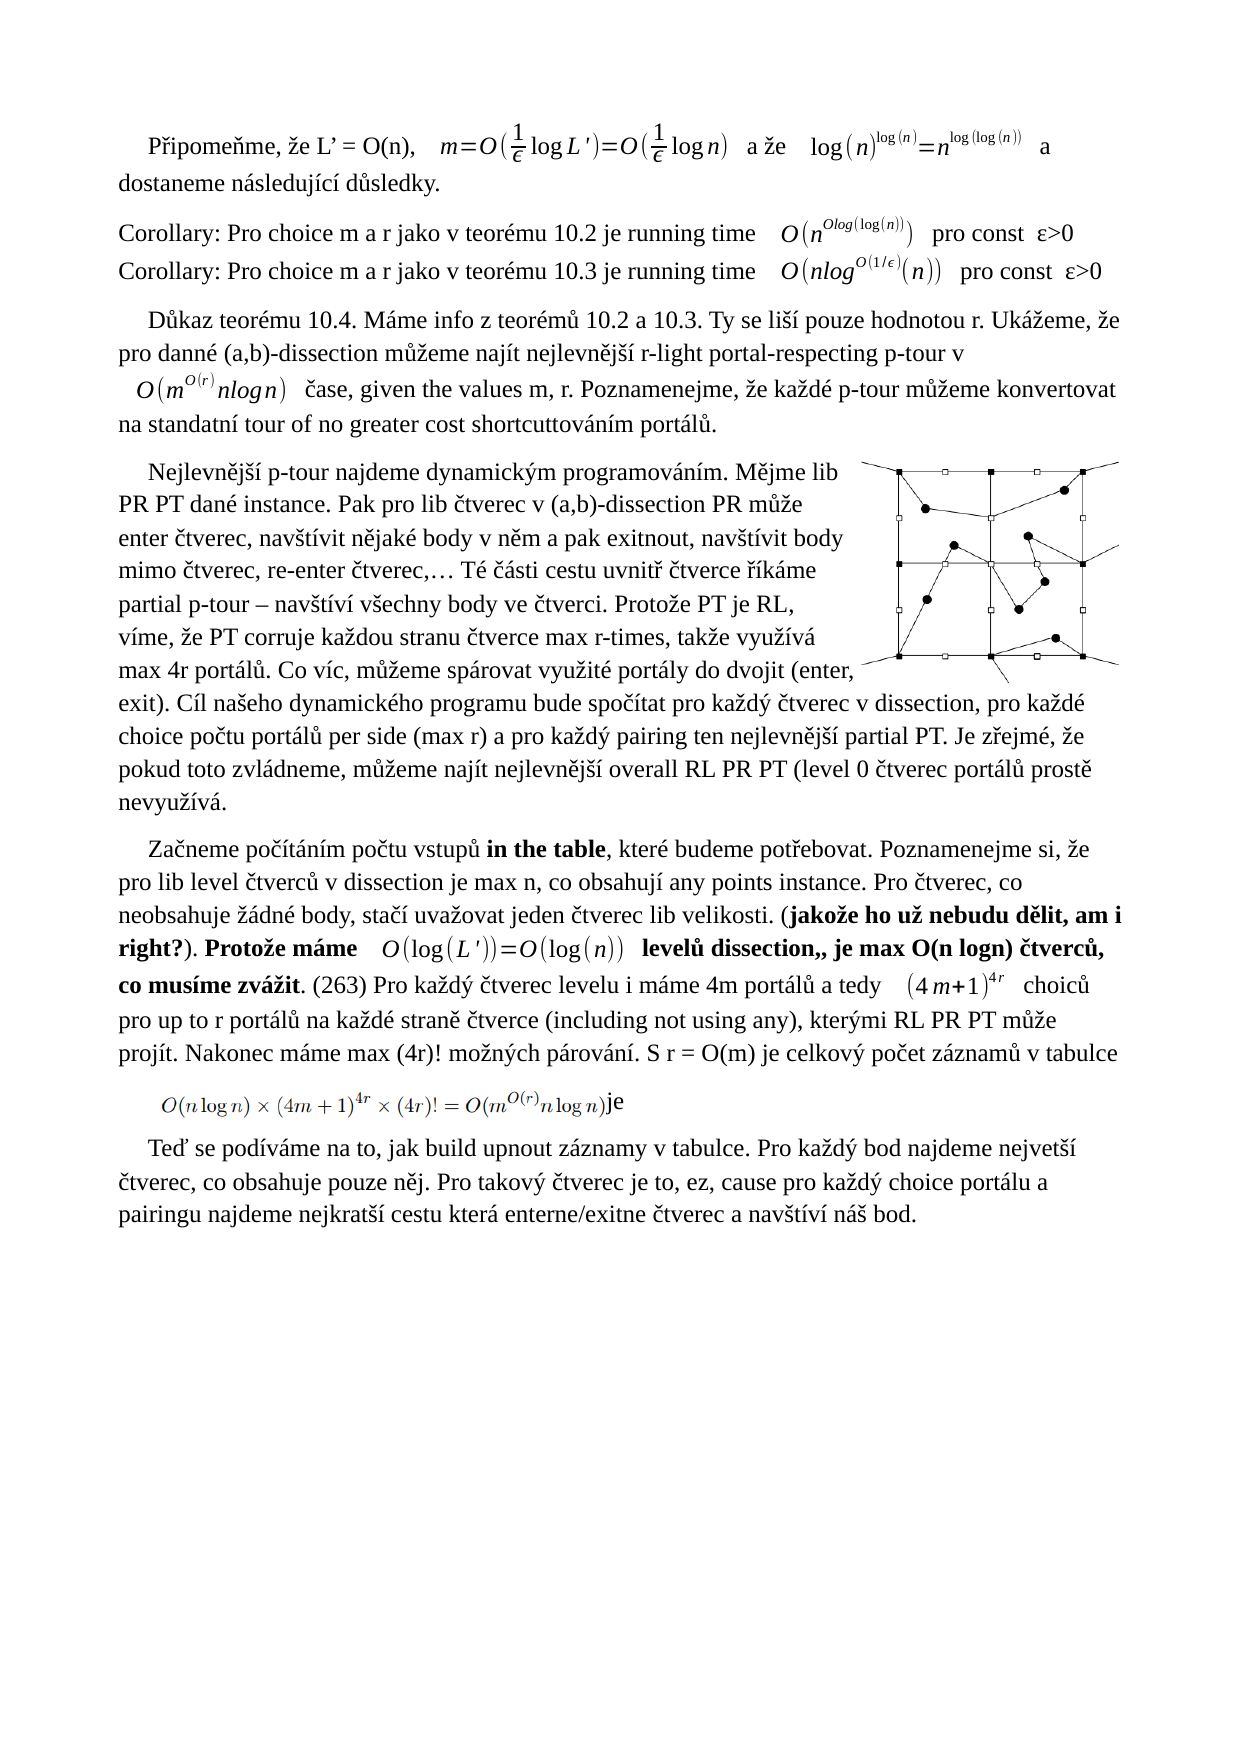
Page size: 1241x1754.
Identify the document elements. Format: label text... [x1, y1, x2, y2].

text Teď se podíváme na to, jak build upnout záznamy v tabulce. Pro každý bod najdeme nejvetší čtverec, co obsahuje pouze něj. Pro takový čtverec je to, ez, cause pro každý choice portálu a pairingu najdeme nejkratší cestu která enterne/exitne čtverec a navštíví náš bod. [118, 1133, 1122, 1228]
text Nejlevnější p-tour najdeme dynamickým programováním. Mějme lib PR PT dané instance. Pak pro lib čtverec v (a,b)-dissection PR může enter čtverec, navštívit nějaké body v něm a pak exitnout, navštívit body mimo čtverec, re-enter čtverec,… Té části cestu uvnitř čtverce říkáme partial p-tour – navštíví všechny body ve čtverci. Protože PT je RL, víme, že PT corruje každou stranu čtverce max r-times, takže využívá max 4r portálů. Co víc, můžeme spárovat využité portály do dvojit (enter, exit). Cíl našeho dynamického programu bude spočítat pro každý čtverec v dissection, pro každé choice počtu portálů per side (max r) a pro každý pairing ten nejlevnější partial PT. Je zřejmé, že pokud toto zvládneme, můžeme najít nejlevnější overall RL PR PT (level 0 čtverec portálů prostě nevyužívá. [118, 457, 1122, 816]
picture [161, 1087, 606, 1121]
text Připomeňme, že L’ = O(n), a že a dostaneme následující důsledky. [118, 118, 1122, 197]
text Corollary: Pro choice m a r jako v teorému 10.2 je running time pro const ε>0 Corollary: Pro choice m a r jako v teorému 10.3 je running time pro const ε>0 [118, 216, 1122, 286]
text je [148, 1086, 1122, 1115]
text Důkaz teorému 10.4. Máme info z teorémů 10.2 a 10.3. Ty se liší pouze hodnotou r. Ukážeme, že pro danné (a,b)-dissection můžeme najít nejlevnější r-light portal-respecting p-tour v čase, given the values m, r. Poznamenejme, že každé p-tour můžeme konvertovat na standatní tour of no greater cost shortcuttováním portálů. [118, 305, 1122, 438]
text Začneme počítáním počtu vstupů in the table, které budeme potřebovat. Poznamenejme si, že pro lib level čtverců v dissection je max n, co obsahují any points instance. Pro čtverec, co neobsahuje žádné body, stačí uvažovat jeden čtverec lib velikosti. (jakože ho už nebudu dělit, am i right?). Protože máme levelů dissection,, je max O(n logn) čtverců, co musíme zvážit. (263) Pro každý čtverec levelu i máme 4m portálů a tedy choiců pro up to r portálů na každé straně čtverce (including not using any), kterými RL PR PT může projít. Nakonec máme max (4r)! možných párování. S r = O(m) je celkový počet záznamů v tabulce [118, 834, 1122, 1067]
picture [854, 459, 1125, 684]
